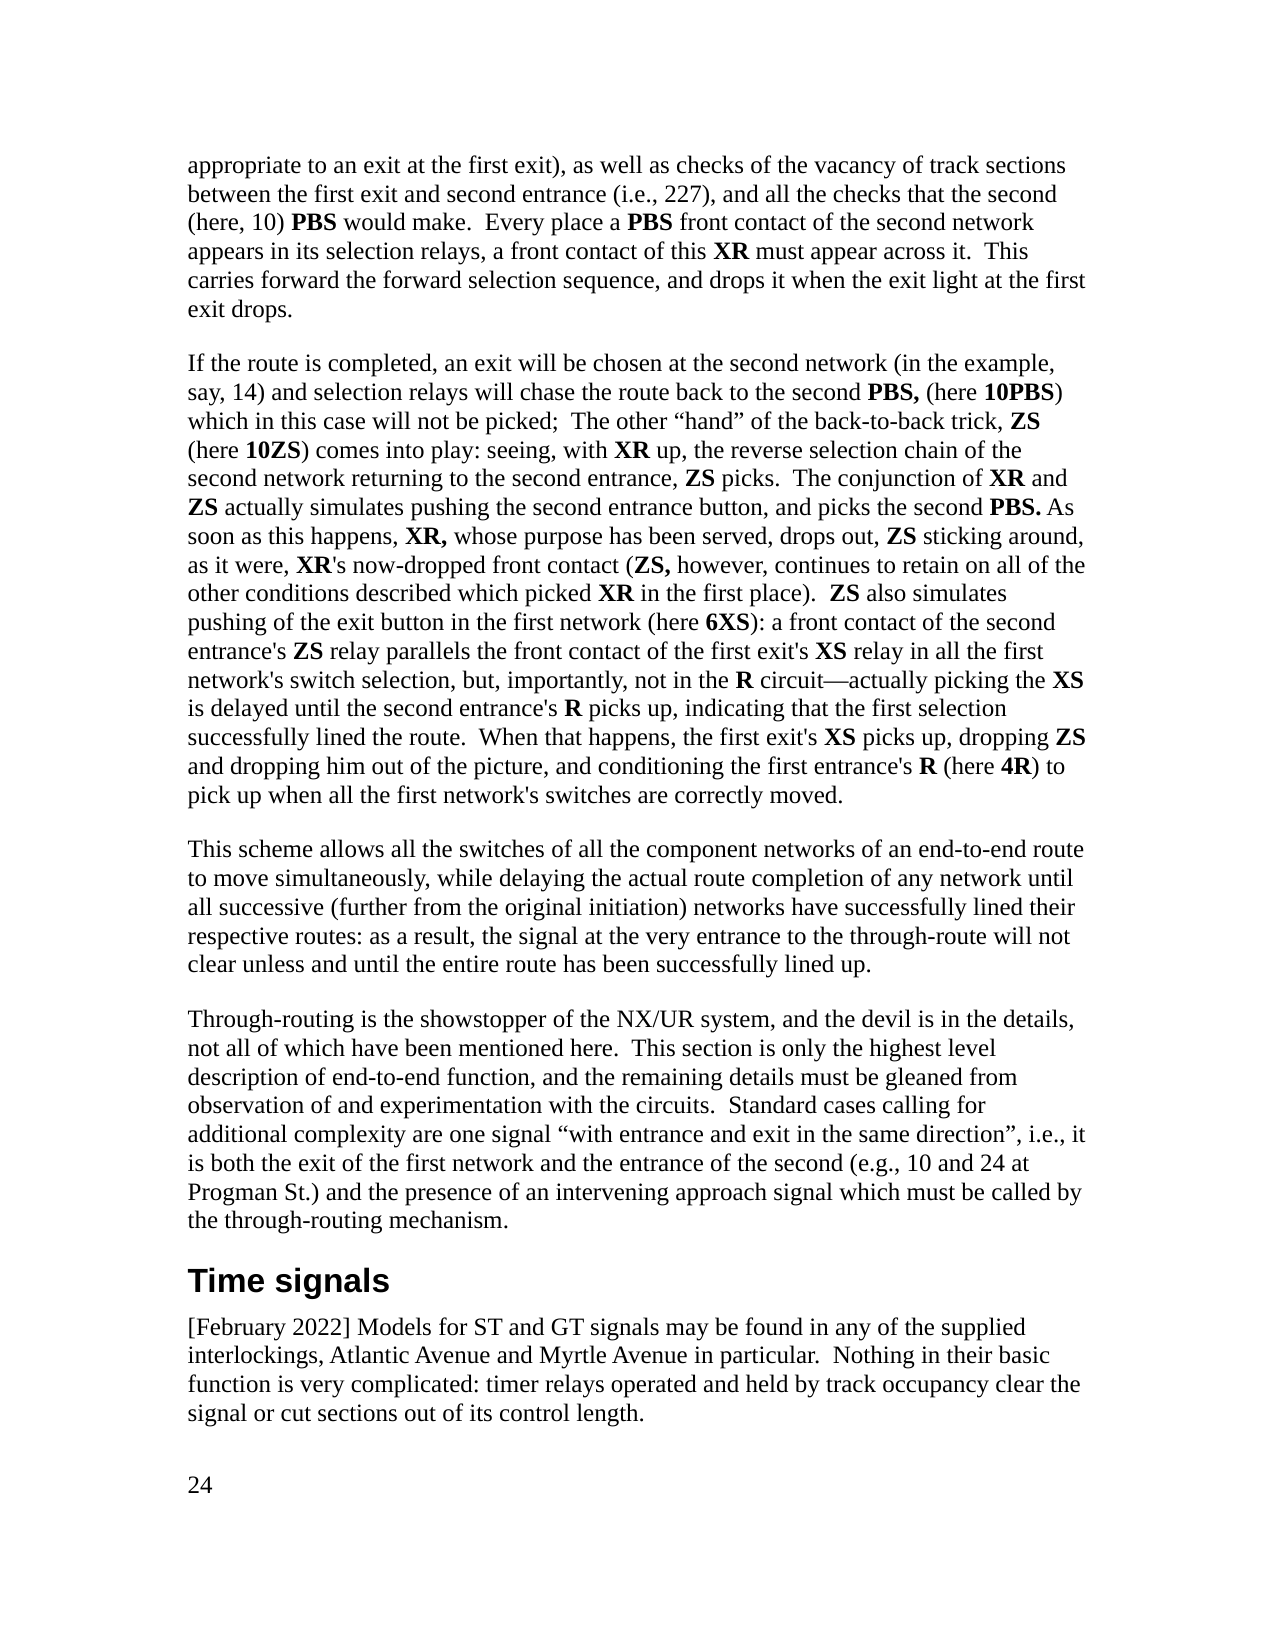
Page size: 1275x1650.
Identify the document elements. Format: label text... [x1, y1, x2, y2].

text This scheme allows all the switches of all the component networks of an end-to-end route to move simultaneously, while delaying the actual route completion of any network until all successive (further from the original initiation) networks have successfully lined their respective routes: as a result, the signal at the very entrance to the through-route will not clear unless and until the entire route has been successfully lined up. [187, 834, 1087, 978]
text If the route is completed, an exit will be chosen at the second network (in the example, say, 14) and selection relays will chase the route back to the second PBS, (here 10PBS) which in this case will not be picked; The other “hand” of the back-to-back trick, ZS (here 10ZS) comes into play: seeing, with XR up, the reverse selection chain of the second network returning to the second entrance, ZS picks. The conjunction of XR and ZS actually simulates pushing the second entrance button, and picks the second PBS. As soon as this happens, XR, whose purpose has been served, drops out, ZS sticking around, as it were, XR's now-dropped front contact (ZS, however, continues to retain on all of the other conditions described which picked XR in the first place). ZS also simulates pushing of the exit button in the first network (here 6XS): a front contact of the second entrance's ZS relay parallels the front contact of the first exit's XS relay in all the first network's switch selection, but, importantly, not in the R circuit—actually picking the XS is delayed until the second entrance's R picks up, indicating that the first selection successfully lined the route. When that happens, the first exit's XS picks up, dropping ZS and dropping him out of the picture, and conditioning the first entrance's R (here 4R) to pick up when all the first network's switches are correctly moved. [187, 348, 1087, 808]
text appropriate to an exit at the first exit), as well as checks of the vacancy of track sections between the first exit and second entrance (i.e., 227), and all the checks that the second (here, 10) PBS would make. Every place a PBS front contact of the second network appears in its selection relays, a front contact of this XR must appear across it. This carries forward the forward selection sequence, and drops it when the exit light at the first exit drops. [187, 150, 1087, 322]
text Through-routing is the showstopper of the NX/UR system, and the devil is in the details, not all of which have been mentioned here. This section is only the highest level description of end-to-end function, and the remaining details must be gleaned from observation of and experimentation with the circuits. Standard cases calling for additional complexity are one signal “with entrance and exit in the same direction”, i.e., it is both the exit of the first network and the entrance of the second (e.g., 10 and 24 at Progman St.) and the presence of an intervening approach signal which must be called by the through-routing mechanism. [187, 1004, 1087, 1234]
text [February 2022] Models for ST and GT signals may be found in any of the supplied interlockings, Atlantic Avenue and Myrtle Avenue in particular. Nothing in their basic function is very complicated: timer relays operated and held by track occupancy clear the signal or cut sections out of its control length. [187, 1312, 1087, 1427]
subtitle Time signals [187, 1260, 1087, 1299]
